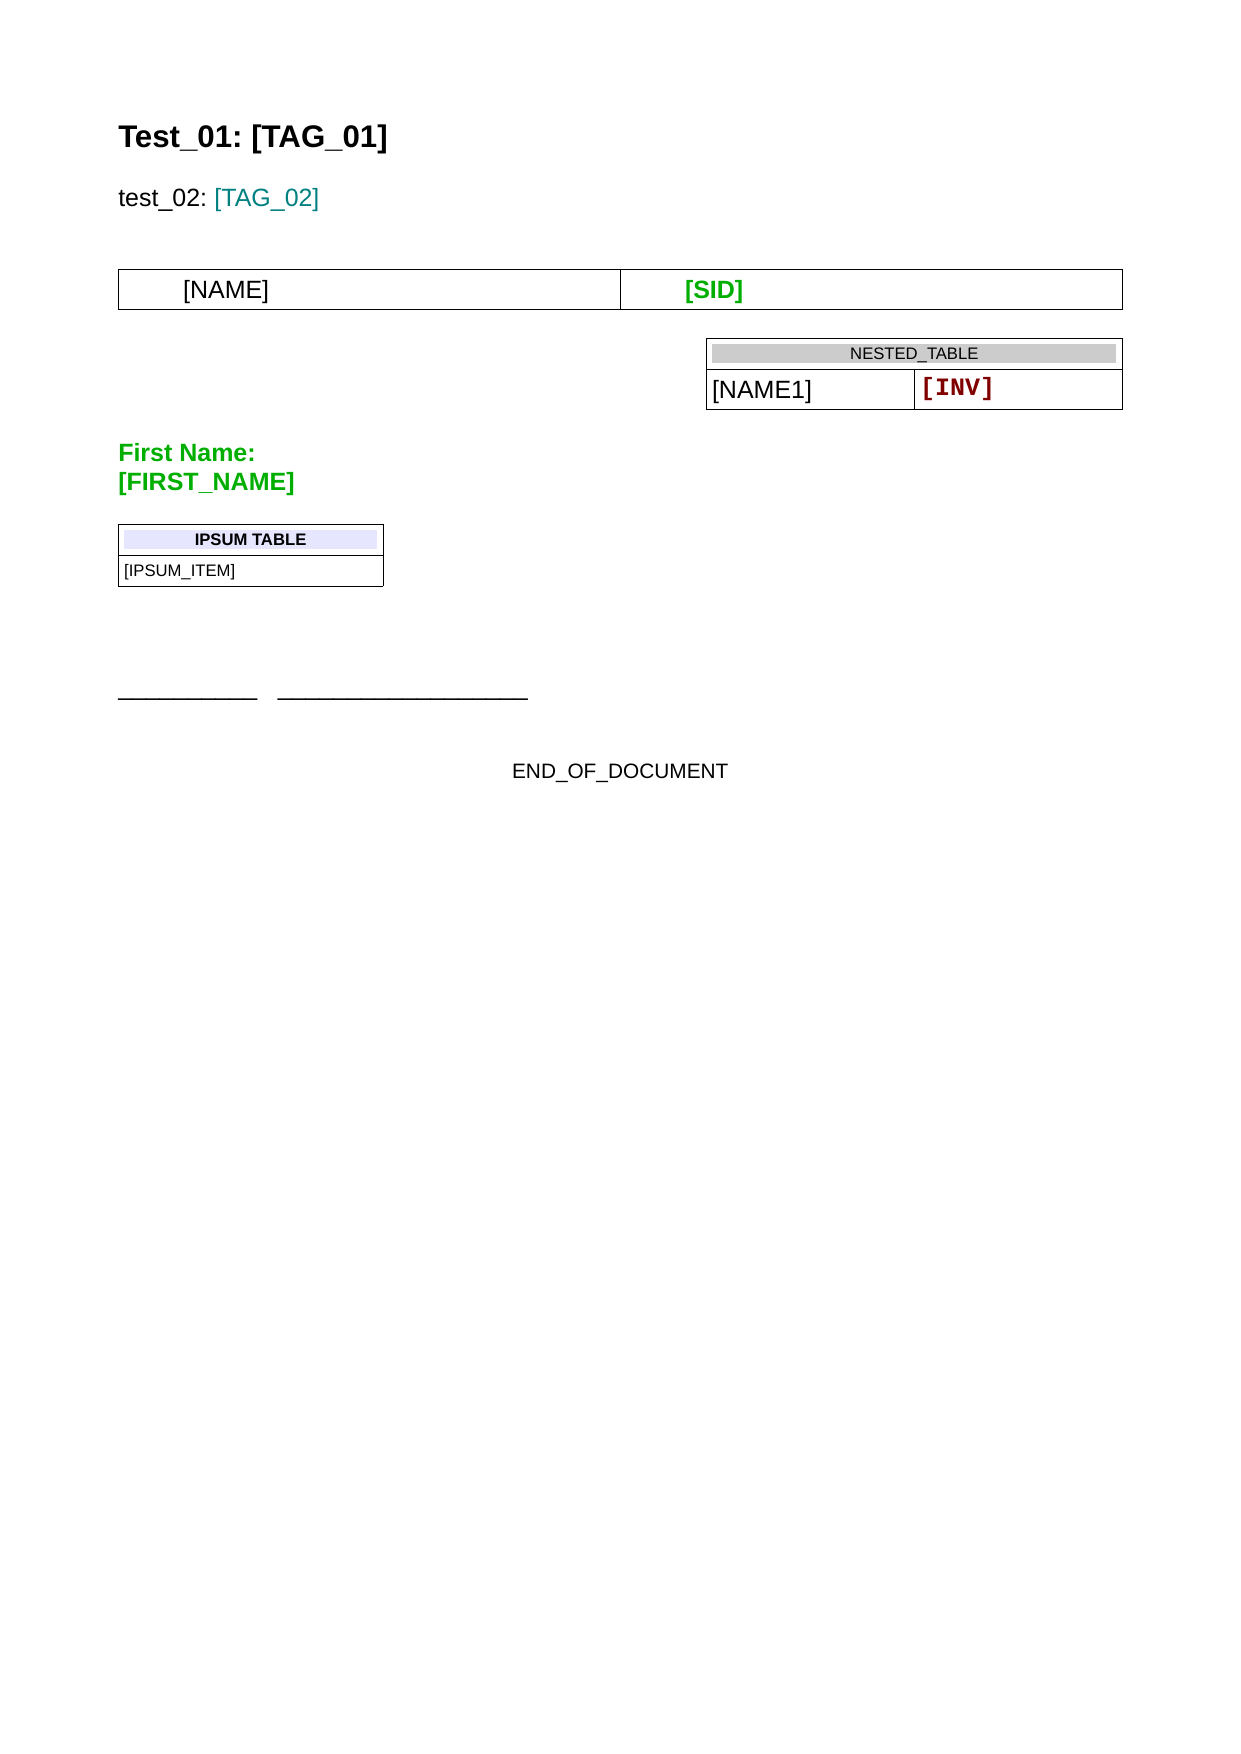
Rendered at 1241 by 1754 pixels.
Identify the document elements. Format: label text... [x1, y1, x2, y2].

text END_OF_DOCUMENT [118, 758, 1122, 782]
table_header IPSUM TABLE [119, 525, 383, 555]
table_cell [NAME1] [707, 370, 914, 409]
text test_02: [TAG_02] [118, 183, 1122, 212]
text Test_01: [TAG_01] [118, 118, 1122, 154]
text __________ __________________ [118, 672, 1063, 701]
table_header [NAME] [119, 270, 620, 309]
table_cell [INV] [915, 370, 1122, 409]
table_header [SID] [621, 270, 1122, 309]
table_cell [IPSUM_ITEM] [119, 556, 383, 586]
table_header NESTED_TABLE [707, 339, 1122, 369]
text First Name: [118, 438, 1063, 467]
text [FIRST_NAME] [118, 467, 1063, 496]
